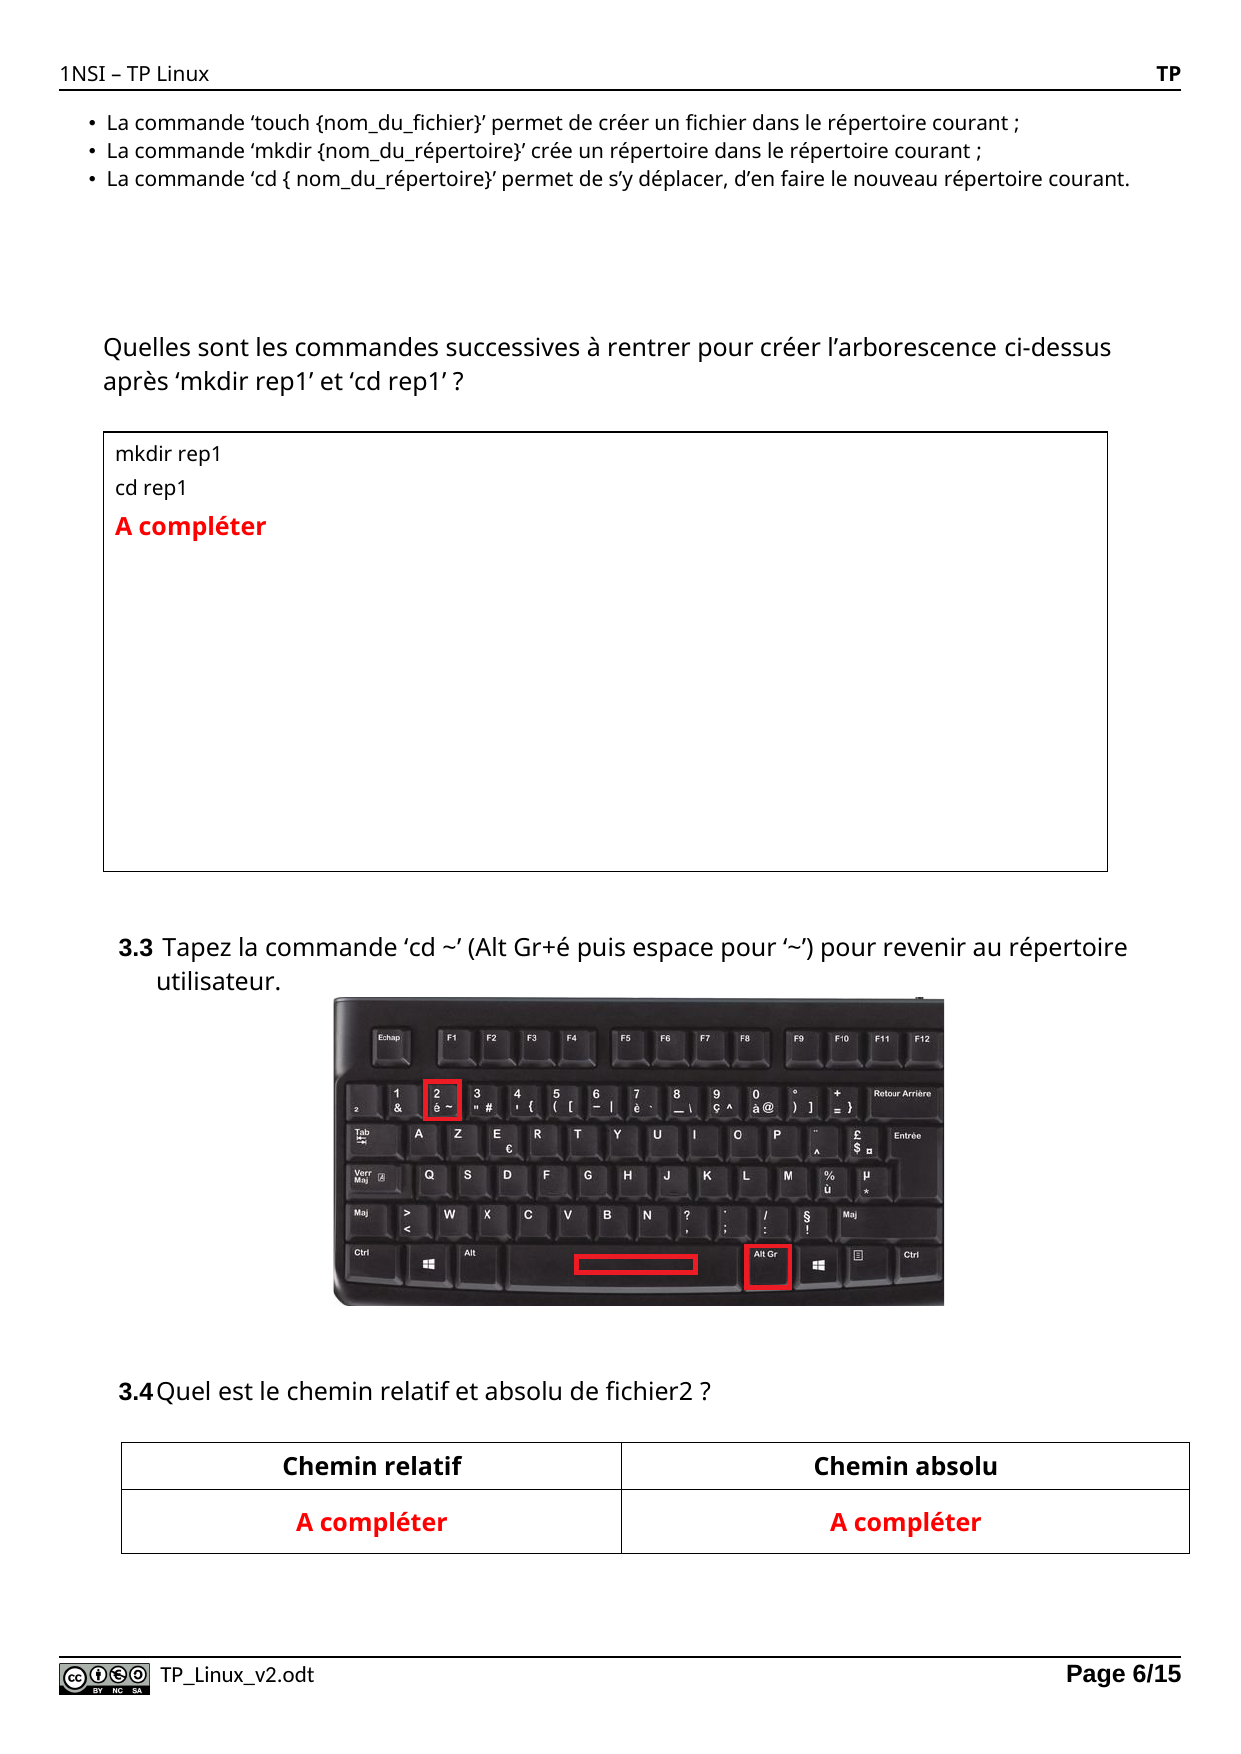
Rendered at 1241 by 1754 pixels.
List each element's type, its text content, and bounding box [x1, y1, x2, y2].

picture [59, 1663, 150, 1695]
table_cell A compléter [622, 1490, 1189, 1553]
list Quelles sont les commandes successives à rentrer pour créer l’arborescence ci-dessus après ‘mkdir rep1’ et ‘cd rep1’ ? [103, 329, 1181, 397]
picture [333, 997, 945, 1306]
table_header Chemin absolu [622, 1443, 1189, 1489]
table_cell A compléter [122, 1490, 621, 1553]
list Tapez la commande ‘cd ~’ (Alt Gr+é puis espace pour ‘~’) pour revenir au répertoire utilisateur. [118, 929, 1181, 998]
table_header Chemin relatif [122, 1443, 621, 1489]
table_header mkdir rep1 cd rep1 A compléter [104, 433, 1107, 871]
list Quel est le chemin relatif et absolu de fichier2 ? [118, 1373, 1181, 1407]
list La commande ‘mkdir {nom_du_répertoire}’ crée un répertoire dans le répertoire courant ; [59, 136, 1181, 164]
list La commande ‘touch {nom_du_fichier}’ permet de créer un fichier dans le répertoire courant ; [59, 108, 1181, 136]
list La commande ‘cd { nom_du_répertoire}’ permet de s’y déplacer, d’en faire le nouveau répertoire courant. [59, 164, 1181, 193]
